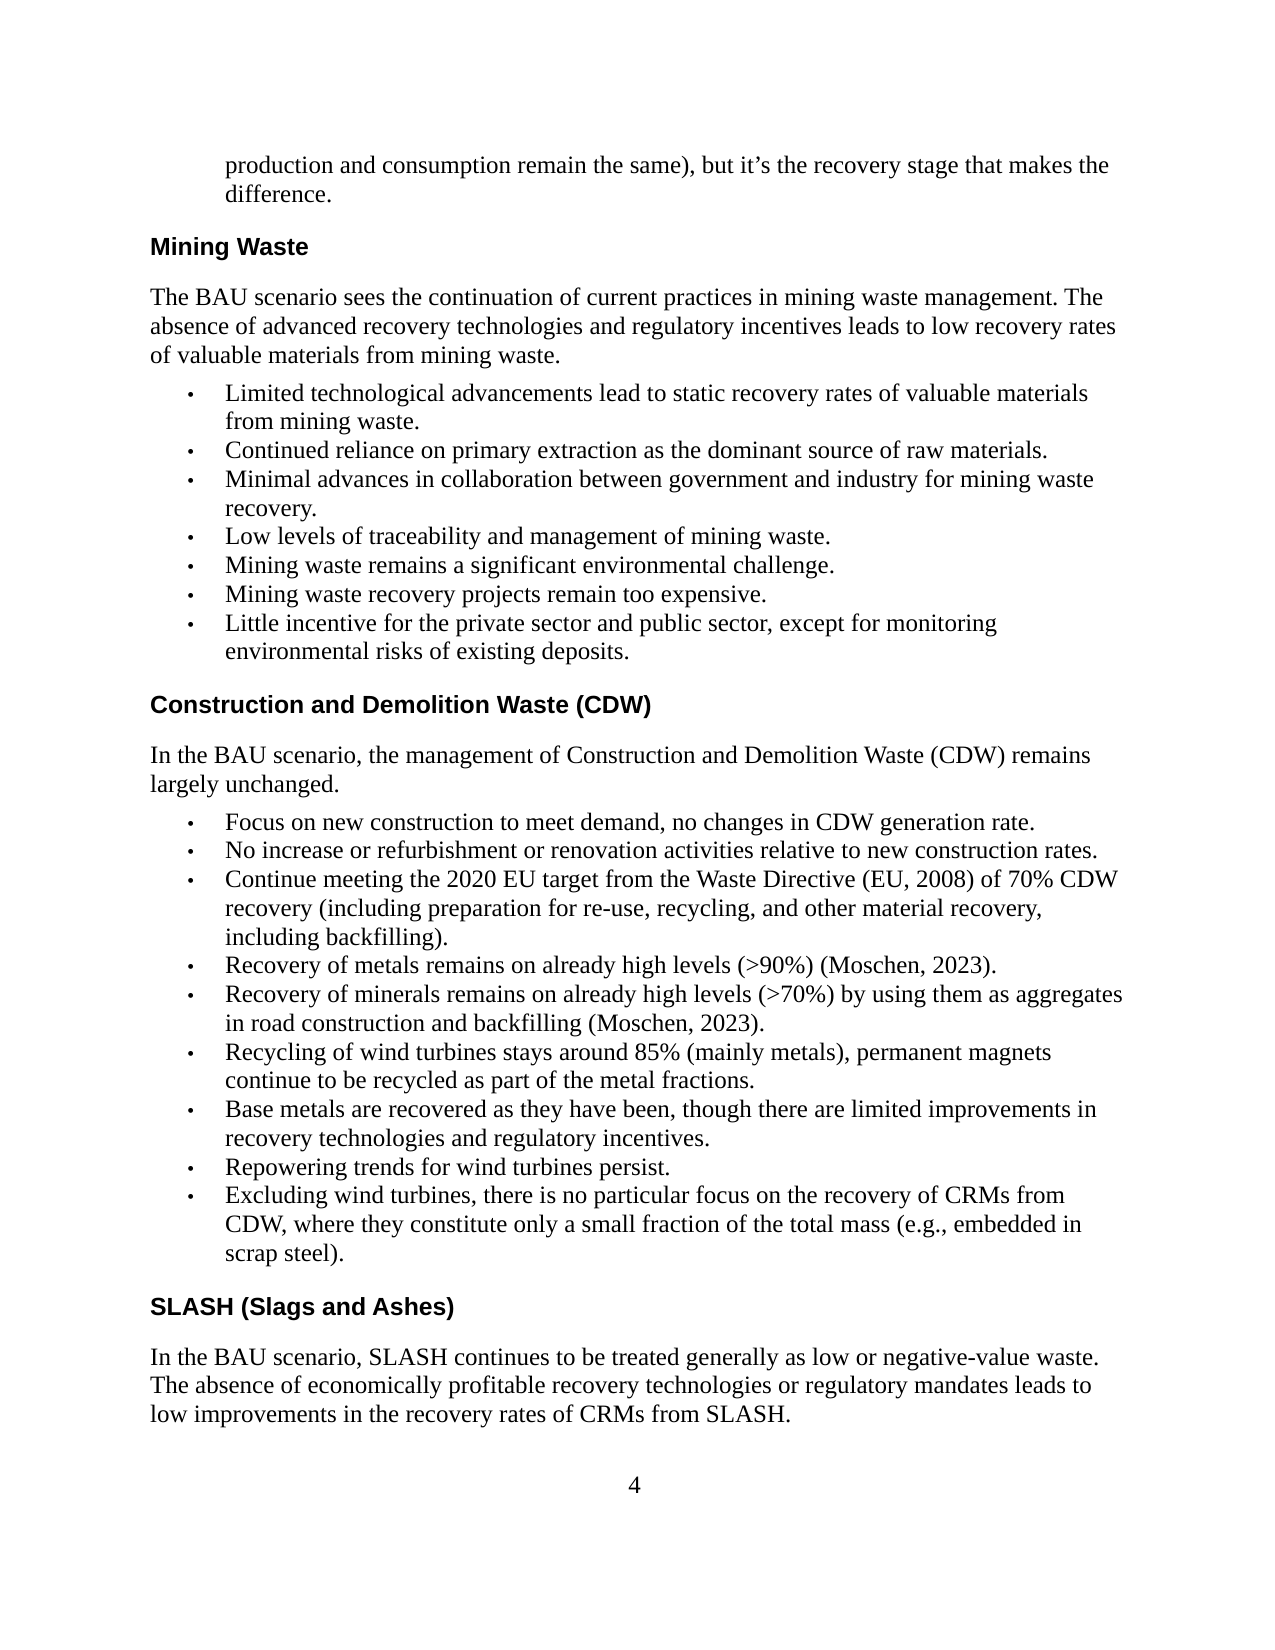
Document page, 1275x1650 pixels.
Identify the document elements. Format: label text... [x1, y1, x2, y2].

list Little incentive for the private sector and public sector, except for monitoring environmental risks of existing deposits. [187, 608, 1125, 665]
text In the BAU scenario, SLASH continues to be treated generally as low or negative-value waste. The absence of economically profitable recovery technologies or regulatory mandates leads to low improvements in the recovery rates of CRMs from SLASH. [150, 1342, 1125, 1428]
subtitle Mining Waste [150, 232, 1125, 261]
subtitle Construction and Demolition Waste (CDW) [150, 690, 1125, 719]
list Excluding wind turbines, there is no particular focus on the recovery of CRMs from CDW, where they constitute only a small fraction of the total mass (e.g., embedded in scrap steel). [187, 1180, 1125, 1267]
text The BAU scenario sees the continuation of current practices in mining waste management. The absence of advanced recovery technologies and regulatory incentives leads to low recovery rates of valuable materials from mining waste. [150, 282, 1125, 369]
text In the BAU scenario, the management of Construction and Demolition Waste (CDW) remains largely unchanged. [150, 740, 1125, 798]
list Base metals are recovered as they have been, though there are limited improvements in recovery technologies and regulatory incentives. [187, 1094, 1125, 1152]
list Recovery of minerals remains on already high levels (>70%) by using them as aggregates in road construction and backfilling (Moschen, 2023). [187, 979, 1125, 1037]
subtitle SLASH (Slags and Ashes) [150, 1292, 1125, 1320]
list Continue meeting the 2020 EU target from the Waste Directive (EU, 2008) of 70% CDW recovery (including preparation for re-use, recycling, and other material recovery, including backfilling). [187, 864, 1125, 950]
list Continued reliance on primary extraction as the dominant source of raw materials. [187, 435, 1125, 464]
list Recovery of metals remains on already high levels (>90%) (Moschen, 2023). [187, 950, 1125, 979]
list Focus on new construction to meet demand, no changes in CDW generation rate. [187, 807, 1125, 835]
list Mining waste remains a significant environmental challenge. [187, 550, 1125, 579]
list Mining waste recovery projects remain too expensive. [187, 579, 1125, 608]
list No increase or refurbishment or renovation activities relative to new construction rates. [187, 835, 1125, 864]
list Recycling of wind turbines stays around 85% (mainly metals), permanent magnets continue to be recycled as part of the metal fractions. [187, 1037, 1125, 1094]
list production and consumption remain the same), but it’s the recovery stage that makes the difference. [187, 150, 1125, 207]
list Limited technological advancements lead to static recovery rates of valuable materials from mining waste. [187, 378, 1125, 435]
list Repowering trends for wind turbines persist. [187, 1152, 1125, 1180]
list Minimal advances in collaboration between government and industry for mining waste recovery. [187, 464, 1125, 521]
list Low levels of traceability and management of mining waste. [187, 521, 1125, 550]
